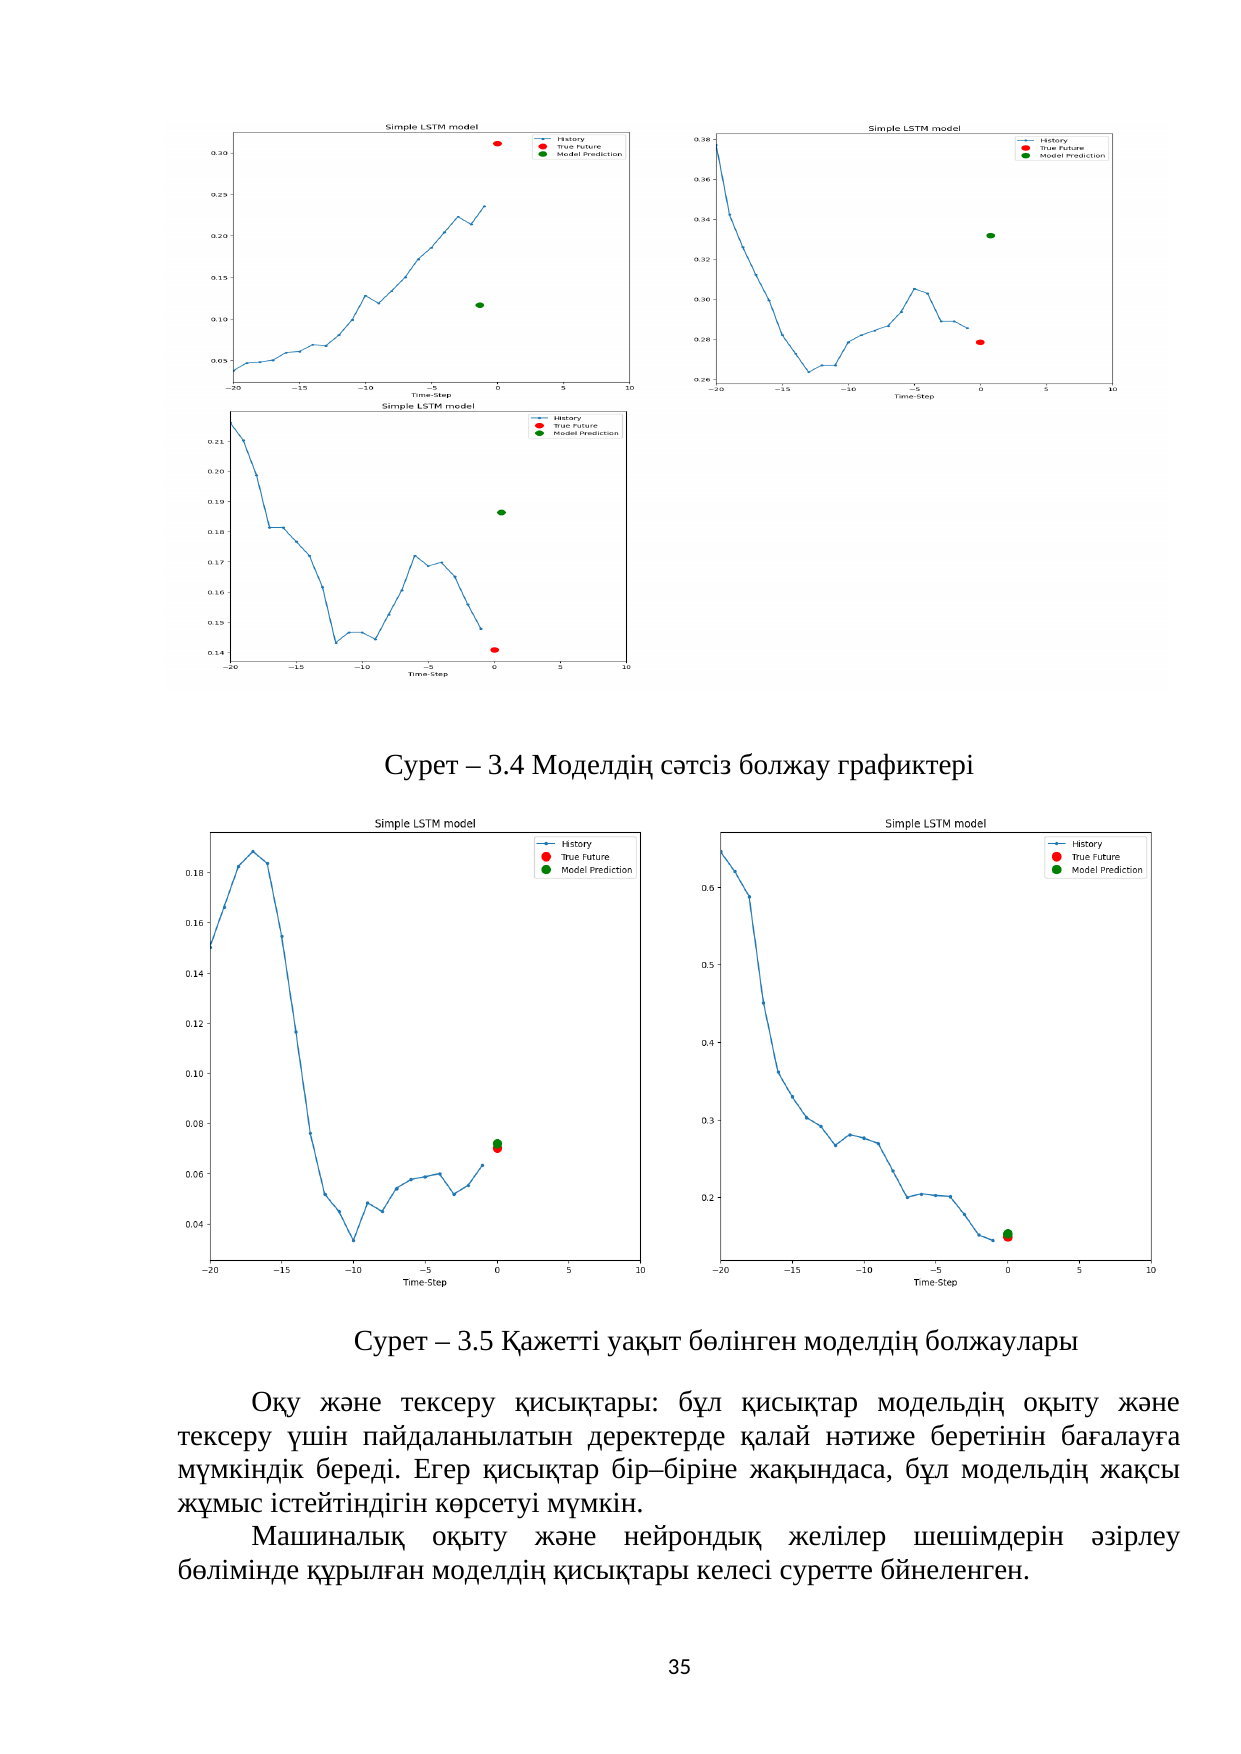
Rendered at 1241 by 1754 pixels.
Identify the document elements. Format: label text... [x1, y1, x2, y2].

picture [177, 811, 1182, 1295]
picture [164, 122, 1169, 691]
text Оқу және тексеру қисықтары: бұл қисықтар модельдің оқыту және тексеру үшін пайдаланылатын деректерде қалай нәтиже беретінін бағалауға мүмкіндік береді. Егер қисықтар бір–біріне жақындаса, бұл модельдің жақсы жұмыс істейтіндігін көрсетуі мүмкін. [177, 1384, 1181, 1518]
text Сурет – 3.5 Қажетті уақыт бөлінген моделдің болжаулары [177, 1323, 1181, 1356]
text Машиналық оқыту және нейрондық желілер шешімдерін әзірлеу бөлімінде құрылған моделдің қисықтары келесі суретте бйнеленген. [177, 1518, 1181, 1586]
text Сурет – 3.4 Моделдің сәтсіз болжау графиктері [177, 747, 1181, 781]
